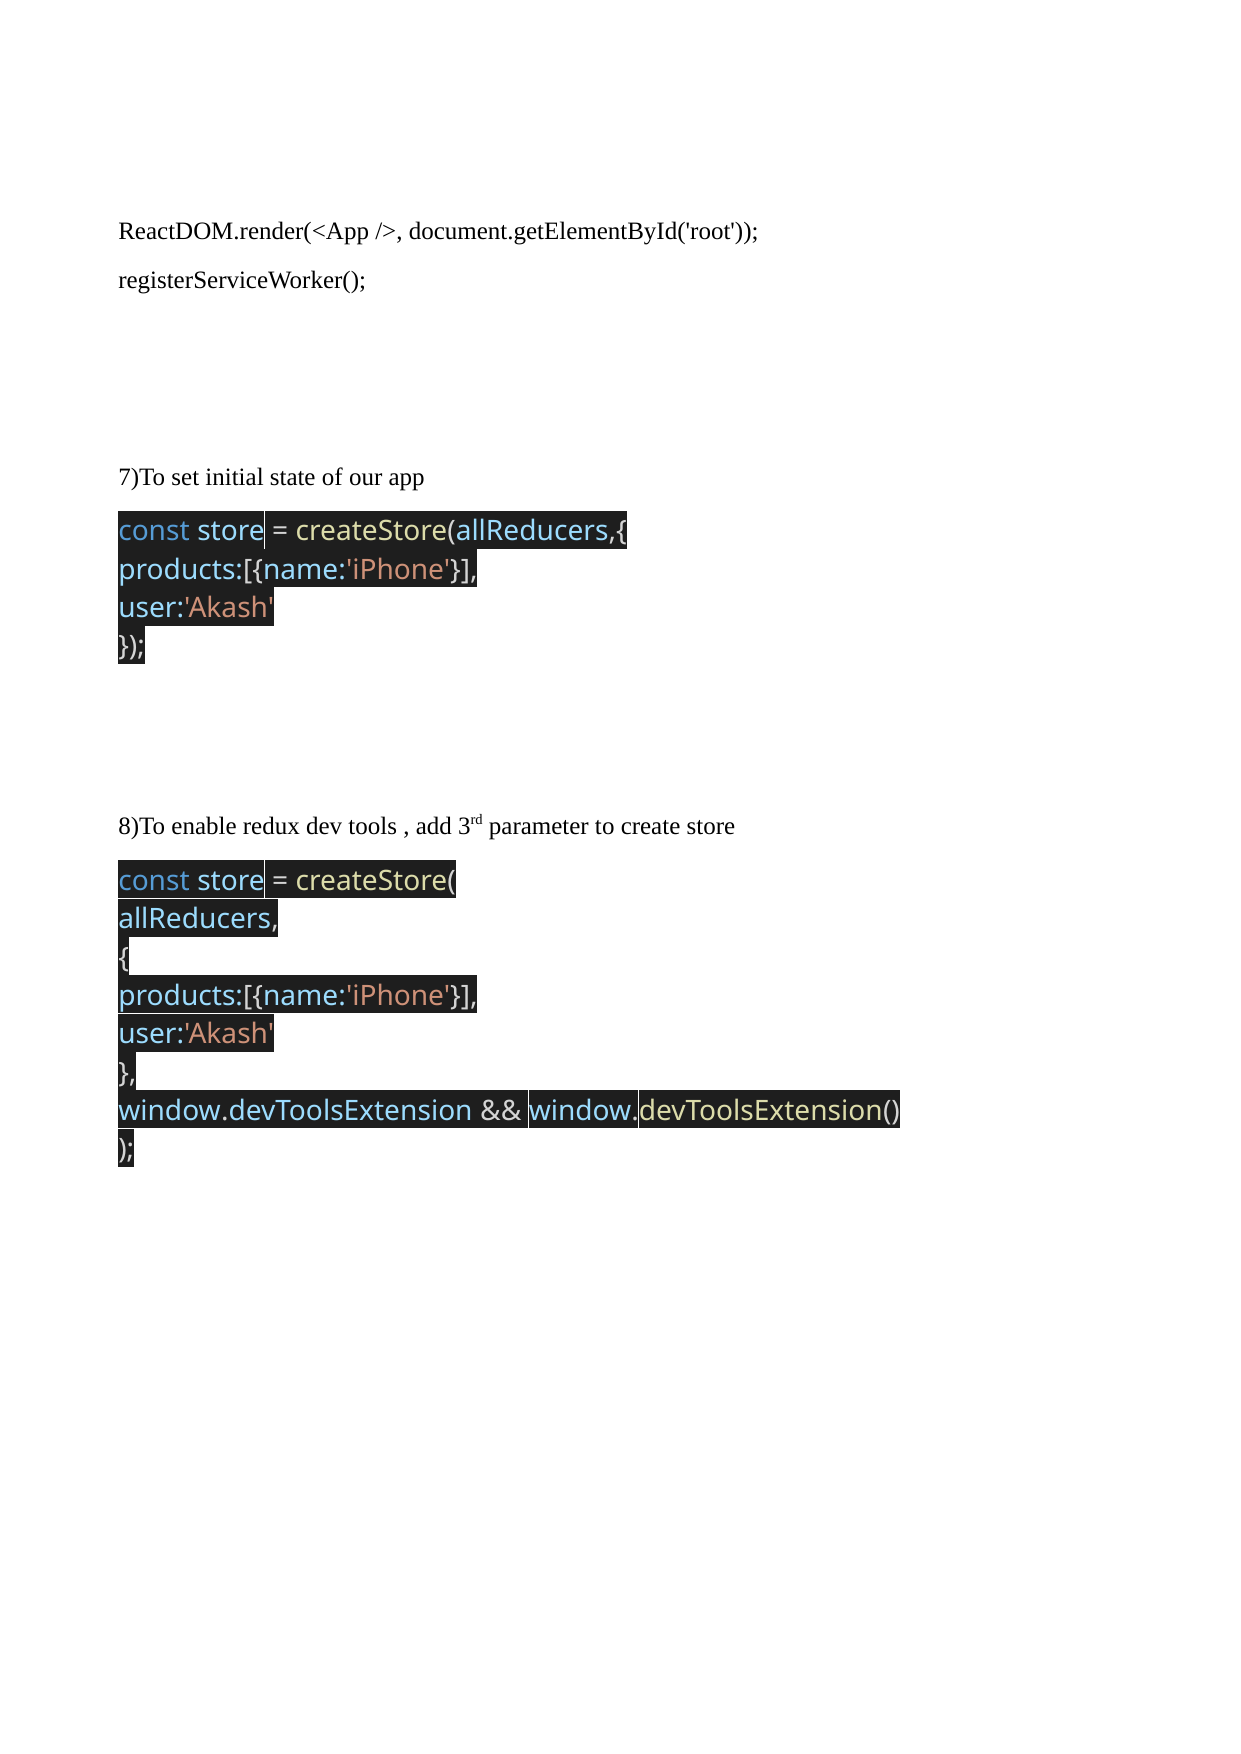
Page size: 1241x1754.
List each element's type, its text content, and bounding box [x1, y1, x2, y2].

text products:[{name:'iPhone'}], [118, 975, 1122, 1013]
text { [118, 937, 1122, 975]
text 8)To enable redux dev tools , add 3rd parameter to create store [118, 811, 1122, 840]
text user:'Akash' [118, 587, 1122, 626]
text 7)To set initial state of our app [118, 462, 1122, 490]
text ReactDOM.render(<App />, document.getElementById('root')); [118, 216, 1122, 245]
text }); [118, 626, 1122, 664]
text allReducers, [118, 898, 1122, 937]
text registerServiceWorker(); [118, 265, 1122, 294]
text const store = createStore( [118, 860, 1122, 898]
text window.devToolsExtension && window.devToolsExtension() [118, 1090, 1122, 1128]
text user:'Akash' [118, 1013, 1122, 1052]
text ); [118, 1128, 1122, 1167]
text const store = createStore(allReducers,{ [118, 511, 1122, 549]
text products:[{name:'iPhone'}], [118, 549, 1122, 587]
text }, [118, 1052, 1122, 1090]
